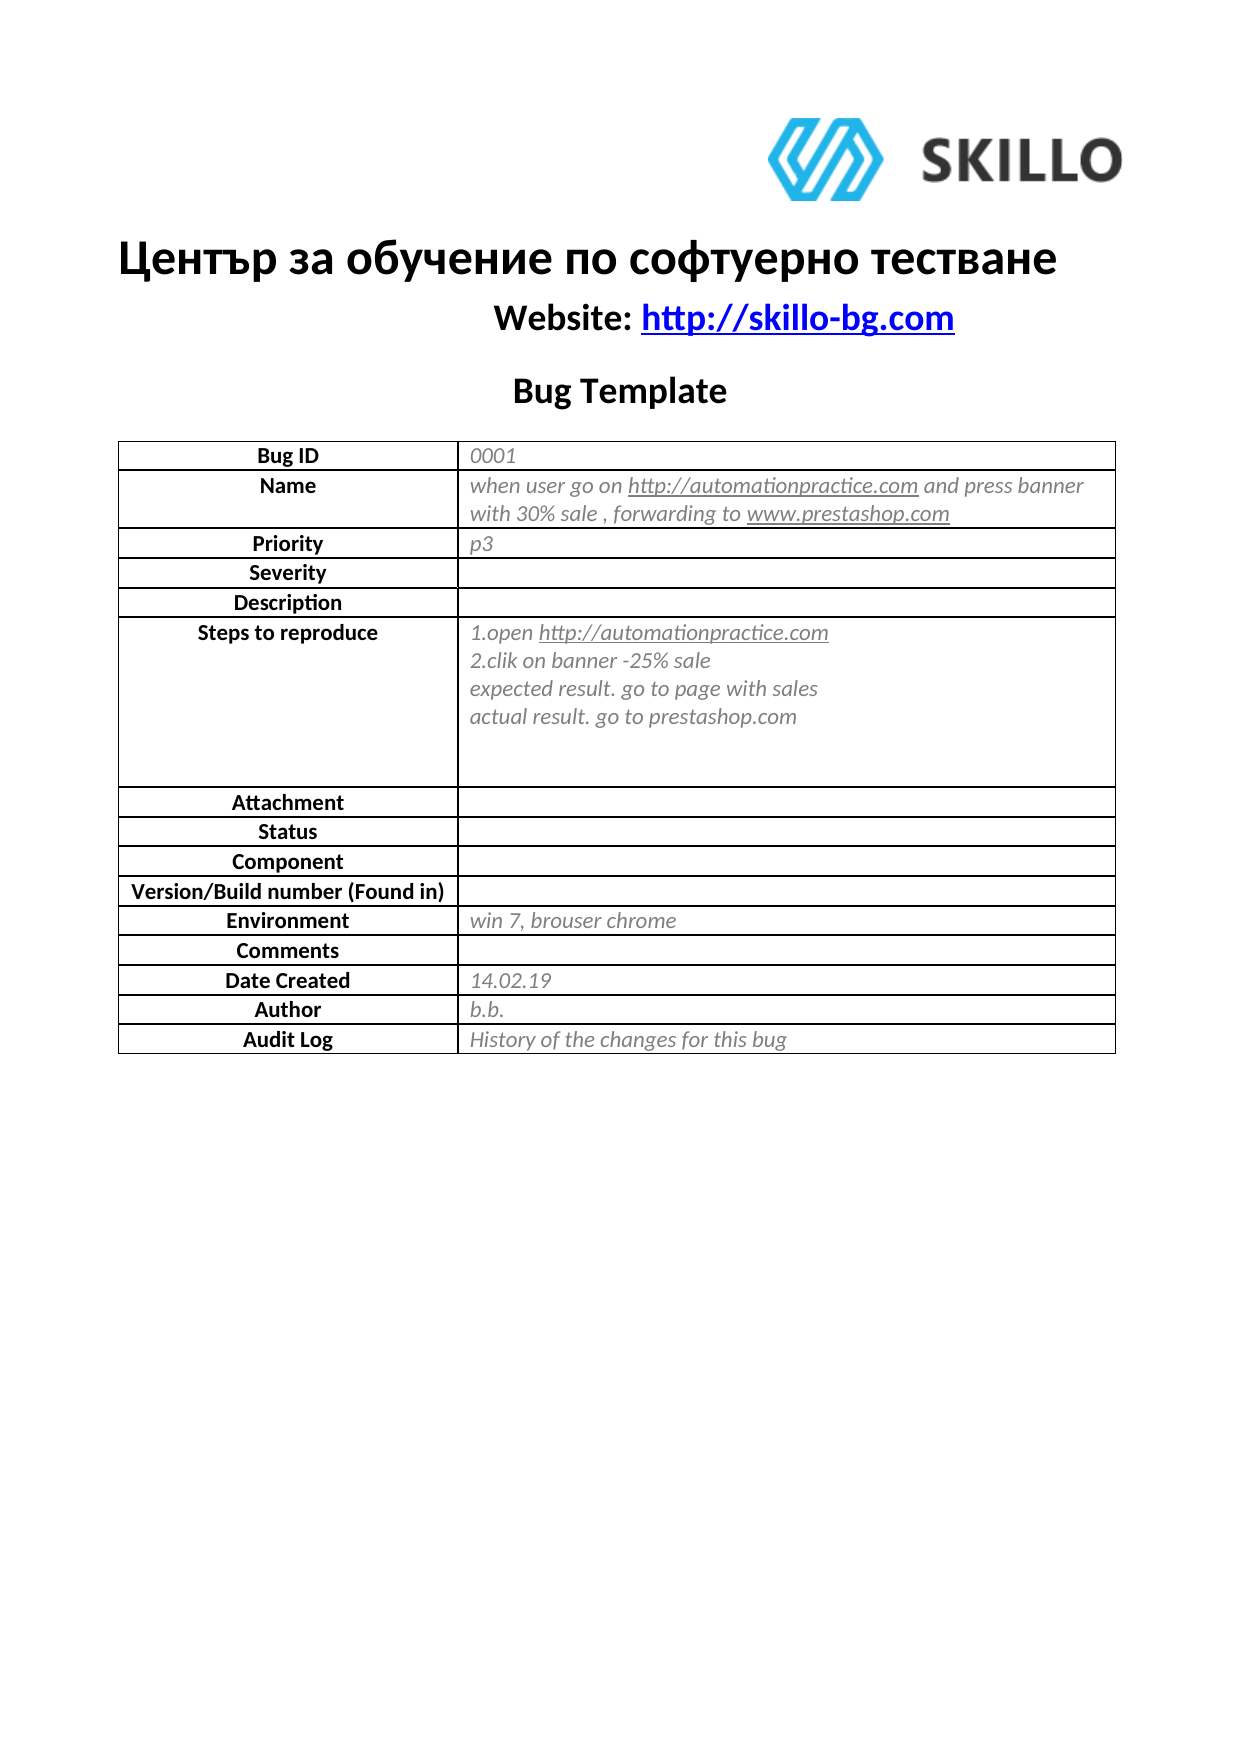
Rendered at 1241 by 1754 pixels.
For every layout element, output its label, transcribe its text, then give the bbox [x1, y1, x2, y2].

text Bug Template [118, 367, 1122, 413]
table_cell b.b. [459, 996, 1115, 1023]
table_cell Author [119, 996, 457, 1023]
table_cell Comments [119, 936, 457, 964]
table_cell Attachment [119, 788, 457, 816]
table_cell Environment [119, 907, 457, 934]
table_cell Component [119, 847, 457, 875]
table_cell when user go on http://automationpractice.com and press banner with 30% sale , forwarding to www.prestashop.com [459, 471, 1115, 527]
table_cell [459, 936, 1115, 964]
table_cell [459, 818, 1115, 845]
table_cell Steps to reproduce [119, 618, 457, 786]
table_cell Date Created [119, 966, 457, 994]
table_cell [459, 589, 1115, 616]
table_cell Description [119, 589, 457, 616]
table_cell 1.open http://automationpractice.com 2.clik on banner -25% sale expected result. go to page with sales actual result. go to prestashop.com [459, 618, 1115, 786]
table_header 0001 [459, 442, 1115, 469]
text Център за обучение по софтуерно тестване Website: http://skillo-bg.com [118, 226, 1122, 339]
table_cell [459, 877, 1115, 905]
table_cell Audit Log [119, 1025, 457, 1053]
table_cell Version/Build number (Found in) [119, 877, 457, 905]
table_cell win 7, brouser chrome [459, 907, 1115, 934]
table_cell [459, 788, 1115, 816]
table_cell Name [119, 471, 457, 527]
table_cell [459, 847, 1115, 875]
table_cell Severity [119, 559, 457, 587]
table_cell p3 [459, 529, 1115, 557]
table_header Bug ID [119, 442, 457, 469]
table_cell 14.02.19 [459, 966, 1115, 994]
table_cell Priority [119, 529, 457, 557]
table_cell Status [119, 818, 457, 845]
table_cell History of the changes for this bug [459, 1025, 1115, 1053]
table_cell [459, 559, 1115, 587]
